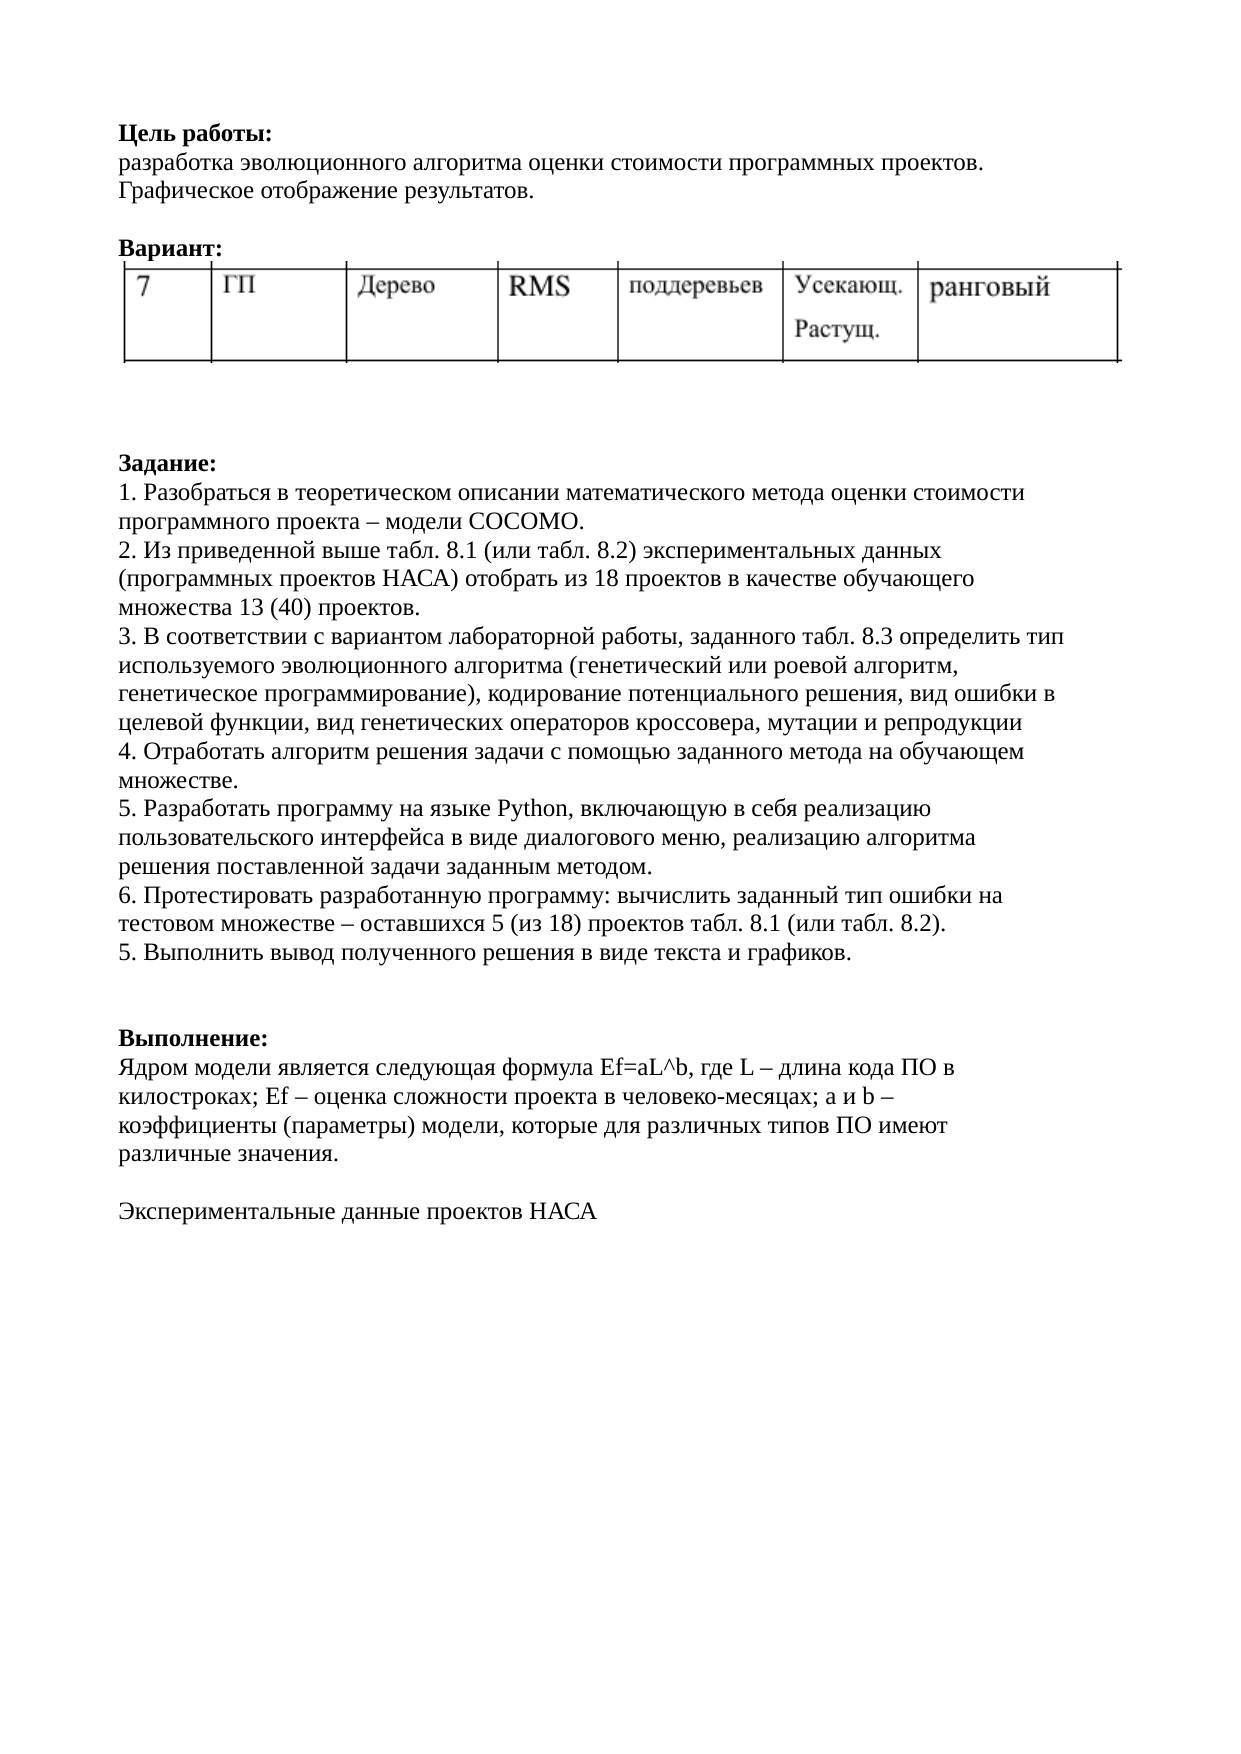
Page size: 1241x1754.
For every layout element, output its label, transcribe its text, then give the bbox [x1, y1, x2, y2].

picture [118, 261, 1123, 363]
text множестве. [118, 765, 1122, 793]
text решения поставленной задачи заданным методом. [118, 851, 1122, 880]
text программного проекта – модели СОСОМО. [118, 506, 1122, 535]
text коэффициенты (параметры) модели, которые для различных типов ПО имеют [118, 1110, 1122, 1138]
text 2. Из приведенной выше табл. 8.1 (или табл. 8.2) экспериментальных данных [118, 535, 1122, 563]
text Ядром модели является следующая формула Ef=aL^b, где L – длина кода ПО в [118, 1052, 1122, 1081]
text 3. В соответствии с вариантом лабораторной работы, заданного табл. 8.3 определить тип [118, 621, 1122, 650]
text целевой функции, вид генетических операторов кроссовера, мутации и репродукции [118, 707, 1122, 736]
text 6. Протестировать разработанную программу: вычислить заданный тип ошибки на [118, 880, 1122, 908]
text 4. Отработать алгоритм решения задачи с помощью заданного метода на обучающем [118, 736, 1122, 765]
text Задание: [118, 448, 1122, 477]
text Выполнение: [118, 1023, 1122, 1052]
text используемого эволюционного алгоритма (генетический или роевой алгоритм, [118, 650, 1122, 678]
text килостроках; Ef – оценка сложности проекта в человеко-месяцах; a и b – [118, 1081, 1122, 1110]
text различные значения. [118, 1138, 1122, 1167]
text 5. Разработать программу на языке Python, включающую в себя реализацию [118, 793, 1122, 822]
text тестовом множестве – оставшихся 5 (из 18) проектов табл. 8.1 (или табл. 8.2). [118, 908, 1122, 937]
text генетическое программирование), кодирование потенциального решения, вид ошибки в [118, 678, 1122, 707]
text 1. Разобраться в теоретическом описании математического метода оценки стоимости [118, 477, 1122, 506]
text пользовательского интерфейса в виде диалогового меню, реализацию алгоритма [118, 822, 1122, 851]
text множества 13 (40) проектов. [118, 592, 1122, 621]
text Графическое отображение результатов. [118, 176, 1122, 204]
text разработка эволюционного алгоритма оценки стоимости программных проектов. [118, 147, 1122, 176]
text Вариант: [118, 233, 1122, 261]
text 5. Выполнить вывод полученного решения в виде текста и графиков. [118, 937, 1122, 966]
text Цель работы: [118, 118, 1122, 147]
text (программных проектов НАСА) отобрать из 18 проектов в качестве обучающего [118, 563, 1122, 592]
text Экспериментальные данные проектов НАСА [118, 1196, 1122, 1225]
